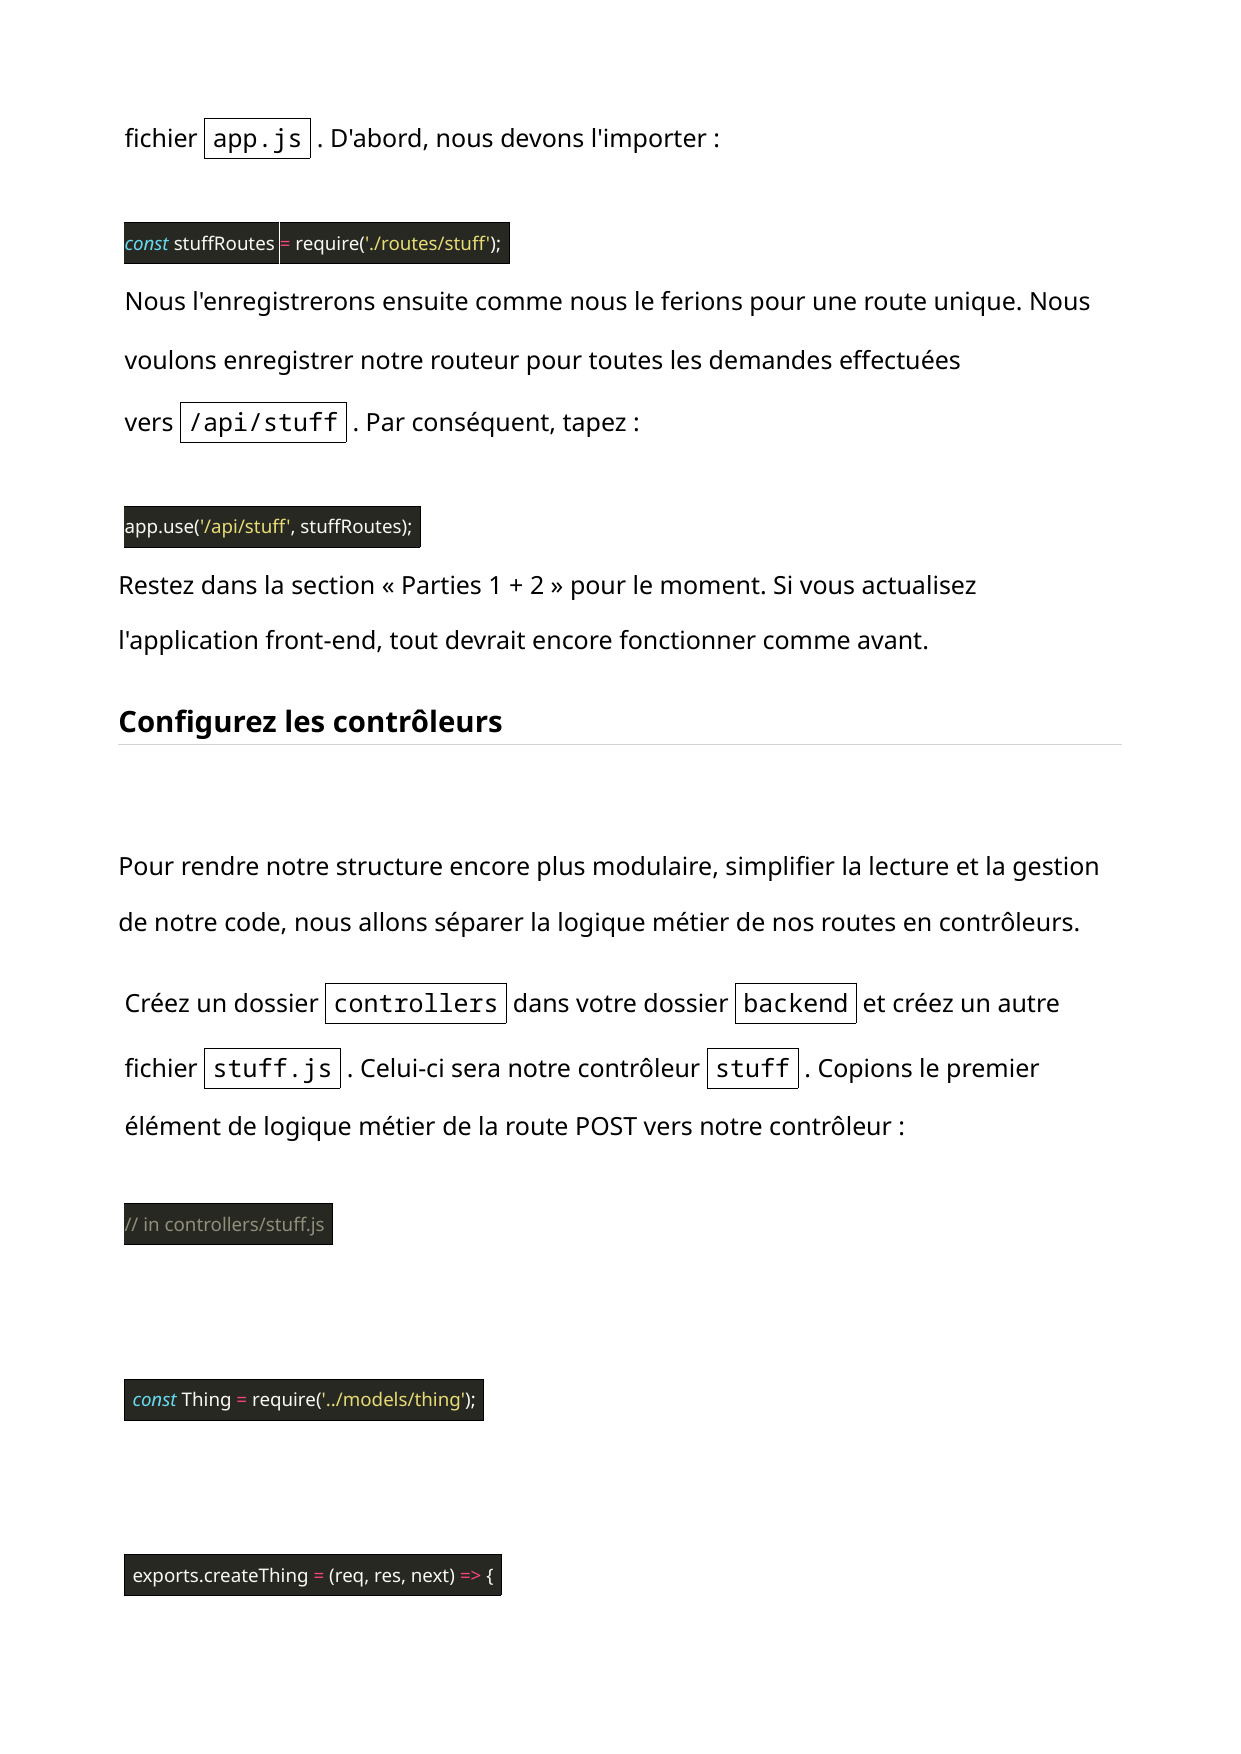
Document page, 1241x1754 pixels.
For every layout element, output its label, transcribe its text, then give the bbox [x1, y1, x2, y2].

text Pour rendre notre structure encore plus modulaire, simplifier la lecture et la gestion de notre code, nous allons séparer la logique métier de nos routes en contrôleurs. [118, 849, 1122, 938]
text // in controllers/stuff.js [124, 1204, 332, 1244]
text [510, 222, 1111, 263]
text const Thing = require('../models/thing'); [125, 1380, 483, 1420]
text app.js [205, 119, 310, 158]
text [421, 506, 1111, 547]
text fichier [124, 118, 204, 158]
text Créez un dossier controllers dans votre dossier backend et créez un autre fichier stuff.js . Celui-ci sera notre contrôleur stuff . Copions le premier élément de logique métier de la route POST vers notre contrôleur : [124, 983, 1116, 1143]
text exports.createThing = (req, res, next) => { [125, 1555, 501, 1595]
text Nous l'enregistrerons ensuite comme nous le ferions pour une route unique. Nous voulons enregistrer notre routeur pour toutes les demandes effectuées vers /api/stuff . Par conséquent, tapez : [124, 284, 1116, 442]
text . D'abord, nous devons l'importer : [311, 118, 1116, 158]
text Restez dans la section « Parties 1 + 2 » pour le moment. Si vous actualisez l'application front-end, tout devrait encore fonctionner comme avant. [118, 568, 1122, 657]
text [484, 1378, 1111, 1420]
subtitle Configurez les contrôleurs [118, 701, 1122, 744]
text app.use('/api/stuff', stuffRoutes); [124, 507, 420, 547]
text [502, 1554, 1111, 1595]
text [333, 1203, 1111, 1244]
text const stuffRoutes = require('./routes/stuff'); [124, 223, 509, 263]
